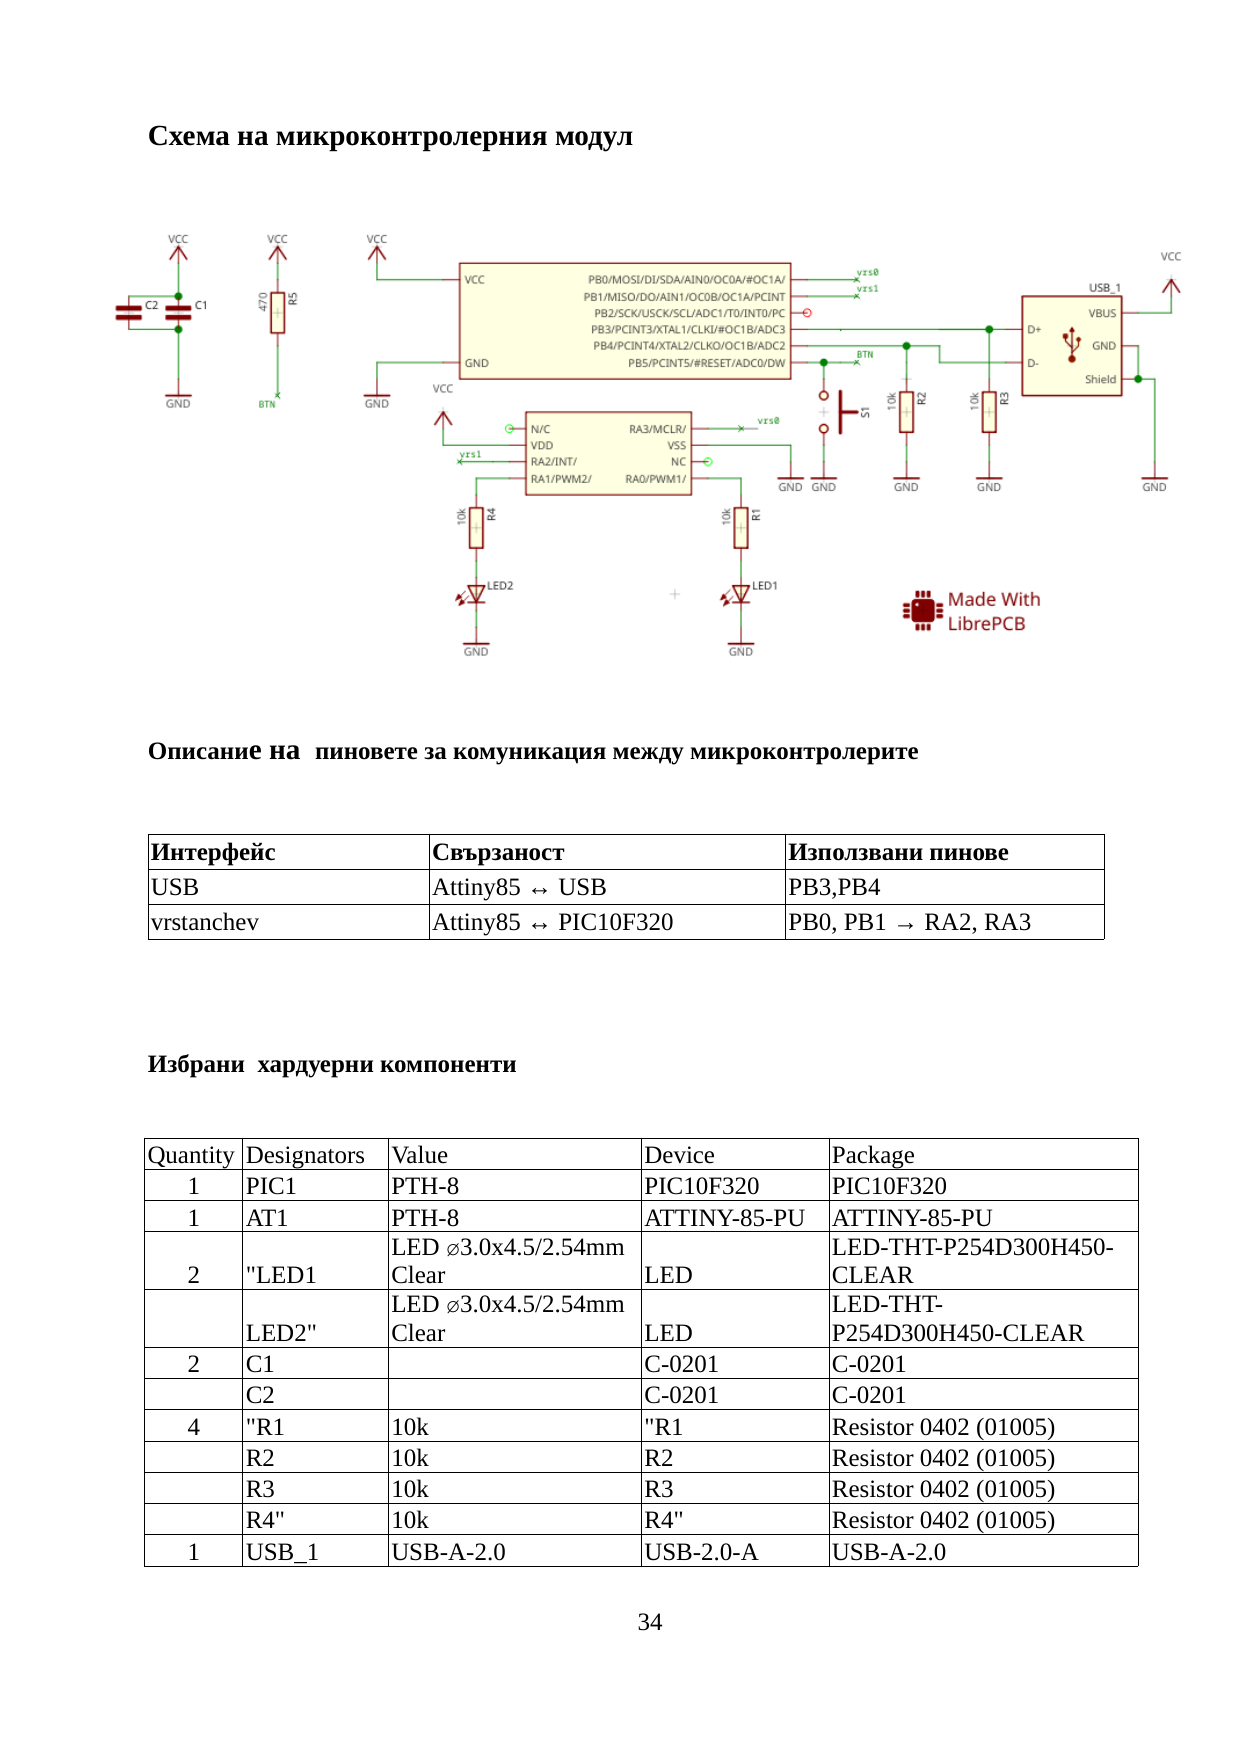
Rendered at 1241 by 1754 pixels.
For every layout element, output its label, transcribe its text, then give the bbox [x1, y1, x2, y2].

table_cell [145, 1442, 242, 1472]
table_cell 2 [145, 1232, 242, 1289]
table_cell 10k [389, 1410, 641, 1441]
table_cell [389, 1379, 641, 1409]
table_cell Resistor 0402 (01005) [830, 1442, 1138, 1472]
table_cell [145, 1379, 242, 1409]
subtitle Схема на микроконтролерния модул [148, 118, 1152, 152]
table_cell "LED1 [243, 1232, 388, 1289]
table_cell LED ⌀3.0x4.5/2.54mm Clear [389, 1232, 641, 1289]
table_cell Resistor 0402 (01005) [830, 1504, 1138, 1534]
table_header Quantity [145, 1139, 242, 1169]
table_cell R4" [642, 1504, 829, 1534]
table_cell R2 [243, 1442, 388, 1472]
table_cell ATTINY-85-PU [642, 1201, 829, 1231]
table_cell C-0201 [830, 1348, 1138, 1378]
table_cell 4 [145, 1410, 242, 1441]
table_cell ATTINY-85-PU [830, 1201, 1138, 1231]
picture [104, 177, 1195, 665]
table_cell C2 [243, 1379, 388, 1409]
table_header Използвани пинове [786, 835, 1104, 869]
subtitle Описаниe на пиновете за комуникация между микроконтролерите [148, 732, 1152, 765]
table_cell LED [642, 1290, 829, 1347]
table_cell LED2" [243, 1290, 388, 1347]
table_cell AT1 [243, 1201, 388, 1231]
table_cell PTH-8 [389, 1201, 641, 1231]
table_header Package [830, 1139, 1138, 1169]
table_cell R3 [243, 1473, 388, 1503]
table_header Device [642, 1139, 829, 1169]
table_cell Attiny85 ↔ USB [430, 870, 785, 904]
table_cell USB_1 [243, 1535, 388, 1566]
table_header Value [389, 1139, 641, 1169]
table_cell LED ⌀3.0x4.5/2.54mm Clear [389, 1290, 641, 1347]
table_cell 10k [389, 1442, 641, 1472]
table_cell PIC1 [243, 1170, 388, 1200]
table_cell PB3,PB4 [786, 870, 1104, 904]
table_cell Resistor 0402 (01005) [830, 1410, 1138, 1441]
table_cell C1 [243, 1348, 388, 1378]
table_cell LED [642, 1232, 829, 1289]
table_cell [145, 1504, 242, 1534]
table_cell 1 [145, 1535, 242, 1566]
table_cell PIC10F320 [830, 1170, 1138, 1200]
table_cell PTH-8 [389, 1170, 641, 1200]
table_cell USB-2.0-A [642, 1535, 829, 1566]
table_cell 1 [145, 1201, 242, 1231]
table_cell vrstanchev [149, 905, 429, 939]
table_cell 10k [389, 1473, 641, 1503]
table_cell C-0201 [830, 1379, 1138, 1409]
table_cell LED-THT-P254D300H450-CLEAR [830, 1232, 1138, 1289]
table_cell USB-A-2.0 [389, 1535, 641, 1566]
table_cell LED-THT-P254D300H450-CLEAR [830, 1290, 1138, 1347]
table_cell [145, 1290, 242, 1347]
table_cell 10k [389, 1504, 641, 1534]
table_cell USB-A-2.0 [830, 1535, 1138, 1566]
table_cell C-0201 [642, 1379, 829, 1409]
table_header Свързаност [430, 835, 785, 869]
table_cell R3 [642, 1473, 829, 1503]
table_cell 2 [145, 1348, 242, 1378]
table_cell "R1 [642, 1410, 829, 1441]
table_cell PB0, PB1 → RA2, RA3 [786, 905, 1104, 939]
table_cell [145, 1473, 242, 1503]
table_cell PIC10F320 [642, 1170, 829, 1200]
table_cell C-0201 [642, 1348, 829, 1378]
table_header Designators [243, 1139, 388, 1169]
table_cell Resistor 0402 (01005) [830, 1473, 1138, 1503]
table_cell 1 [145, 1170, 242, 1200]
table_cell [389, 1348, 641, 1378]
subtitle Избрани хардуерни компоненти [148, 1049, 1152, 1077]
table_header Интерфейс [149, 835, 429, 869]
table_cell R4" [243, 1504, 388, 1534]
table_cell Attiny85 ↔ PIC10F320 [430, 905, 785, 939]
table_cell "R1 [243, 1410, 388, 1441]
table_cell USB [149, 870, 429, 904]
table_cell R2 [642, 1442, 829, 1472]
